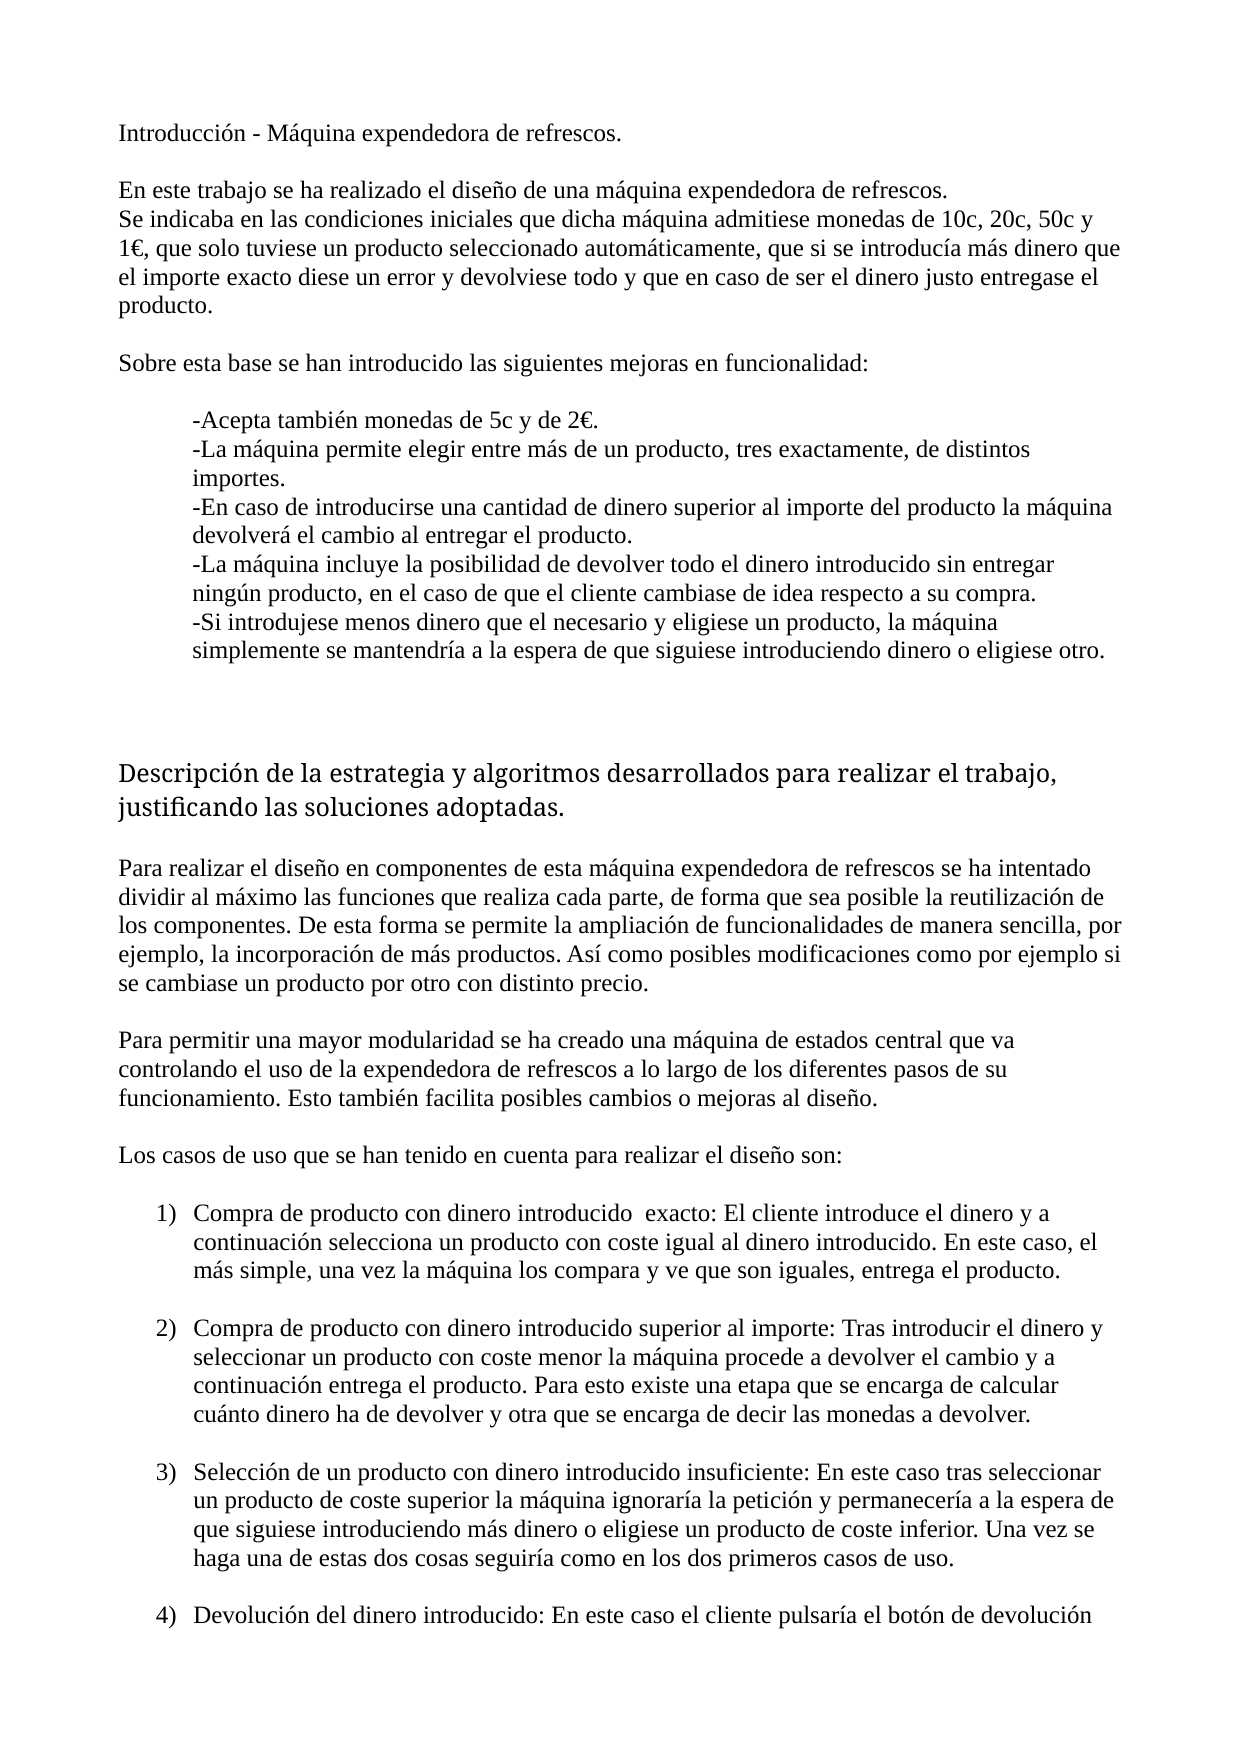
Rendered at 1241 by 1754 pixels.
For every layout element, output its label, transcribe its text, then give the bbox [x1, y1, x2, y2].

list Selección de un producto con dinero introducido insuficiente: En este caso tras seleccionar un producto de coste superior la máquina ignoraría la petición y permanecería a la espera de que siguiese introduciendo más dinero o eligiese un producto de coste inferior. Una vez se haga una de estas dos cosas seguiría como en los dos primeros casos de uso. [156, 1457, 1122, 1572]
text Los casos de uso que se han tenido en cuenta para realizar el diseño son: [118, 1140, 1122, 1169]
list Devolución del dinero introducido: En este caso el cliente pulsaría el botón de devolución [156, 1600, 1122, 1629]
list Compra de producto con dinero introducido exacto: El cliente introduce el dinero y a continuación selecciona un producto con coste igual al dinero introducido. En este caso, el más simple, una vez la máquina los compara y ve que son iguales, entrega el producto. [156, 1198, 1122, 1284]
text -La máquina permite elegir entre más de un producto, tres exactamente, de distintos importes. [118, 434, 1122, 492]
text Para realizar el diseño en componentes de esta máquina expendedora de refrescos se ha intentado dividir al máximo las funciones que realiza cada parte, de forma que sea posible la reutilización de los componentes. De esta forma se permite la ampliación de funcionalidades de manera sencilla, por ejemplo, la incorporación de más productos. Así como posibles modificaciones como por ejemplo si se cambiase un producto por otro con distinto precio. [118, 853, 1122, 997]
text -En caso de introducirse una cantidad de dinero superior al importe del producto la máquina devolverá el cambio al entregar el producto. [118, 492, 1122, 549]
list Compra de producto con dinero introducido superior al importe: Tras introducir el dinero y seleccionar un producto con coste menor la máquina procede a devolver el cambio y a continuación entrega el producto. Para esto existe una etapa que se encarga de calcular cuánto dinero ha de devolver y otra que se encarga de decir las monedas a devolver. [156, 1313, 1122, 1428]
text Para permitir una mayor modularidad se ha creado una máquina de estados central que va controlando el uso de la expendedora de refrescos a lo largo de los diferentes pasos de su funcionamiento. Esto también facilita posibles cambios o mejoras al diseño. [118, 1025, 1122, 1112]
text -Acepta también monedas de 5c y de 2€. [118, 406, 1122, 434]
text -Si introdujese menos dinero que el necesario y eligiese un producto, la máquina simplemente se mantendría a la espera de que siguiese introduciendo dinero o eligiese otro. [118, 607, 1122, 664]
text Sobre esta base se han introducido las siguientes mejoras en funcionalidad: [118, 348, 1122, 377]
text Descripción de la estrategia y algoritmos desarrollados para realizar el trabajo, justificando las soluciones adoptadas. [118, 756, 1122, 824]
text Se indicaba en las condiciones iniciales que dicha máquina admitiese monedas de 10c, 20c, 50c y 1€, que solo tuviese un producto seleccionado automáticamente, que si se introducía más dinero que el importe exacto diese un error y devolviese todo y que en caso de ser el dinero justo entregase el producto. [118, 204, 1122, 319]
text En este trabajo se ha realizado el diseño de una máquina expendedora de refrescos. [118, 176, 1122, 204]
text -La máquina incluye la posibilidad de devolver todo el dinero introducido sin entregar ningún producto, en el caso de que el cliente cambiase de idea respecto a su compra. [118, 549, 1122, 607]
text Introducción - Máquina expendedora de refrescos. [118, 118, 1122, 147]
